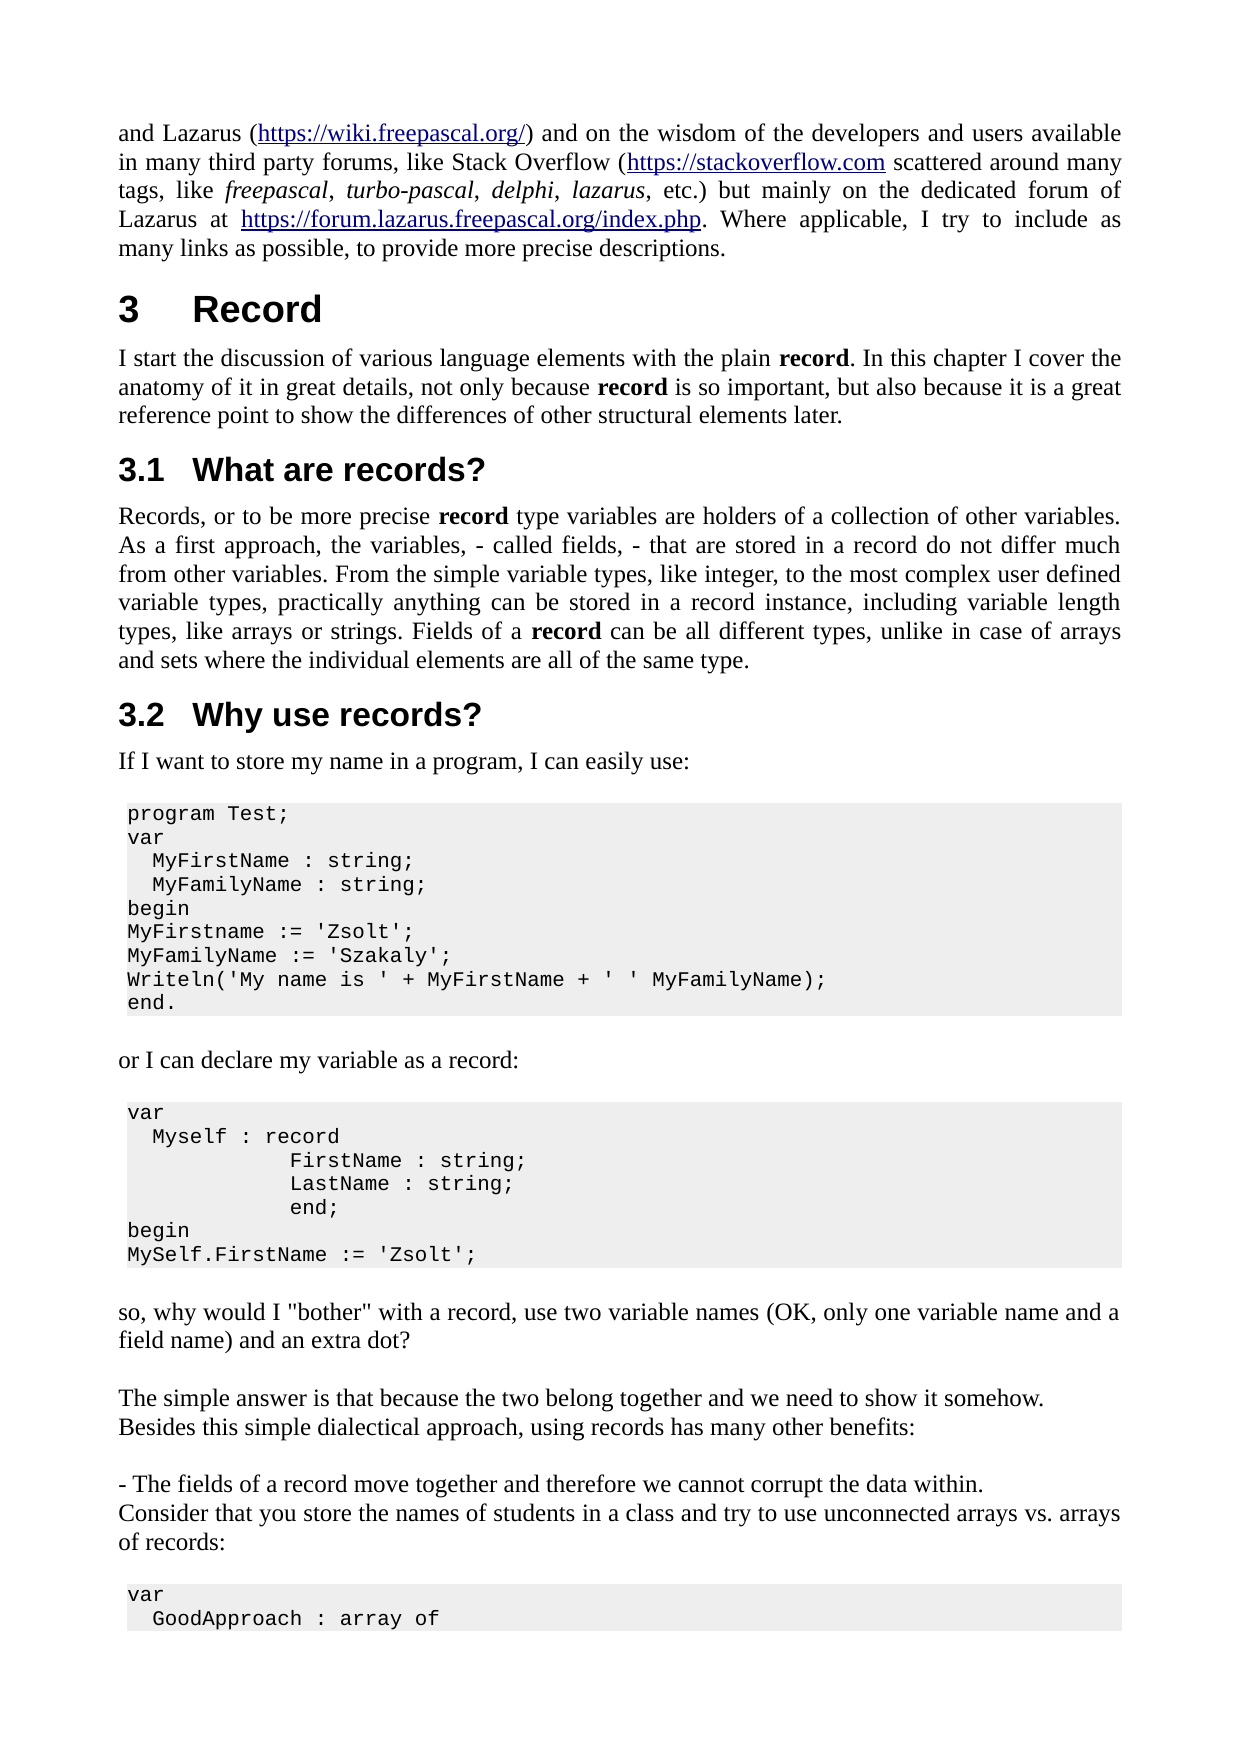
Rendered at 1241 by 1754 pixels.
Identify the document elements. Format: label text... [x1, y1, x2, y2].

text var [127, 1102, 1122, 1126]
text var [127, 827, 1122, 851]
text MyFirstName : string; [127, 851, 1122, 874]
text Myself : record [127, 1126, 1122, 1149]
text Records, or to be more precise record type variables are holders of a collection of other variables. As a first approach, the variables, - called fields, - that are stored in a record do not differ much from other variables. From the simple variable types, like integer, to the most complex user defined variable types, practically anything can be stored in a record instance, including variable length types, like arrays or strings. Fields of a record can be all different types, unlike in case of arrays and sets where the individual elements are all of the same type. [118, 501, 1122, 674]
text end; [127, 1197, 1122, 1221]
text - The fields of a record move together and therefore we cannot corrupt the data within. [118, 1469, 1122, 1498]
text begin [127, 898, 1122, 921]
text MyFamilyName : string; [127, 874, 1122, 898]
text or I can declare my variable as a record: [118, 1045, 1122, 1073]
text GoodApproach : array of [127, 1608, 1122, 1631]
text end. [127, 992, 1122, 1016]
subtitle Why use records? [118, 694, 1122, 733]
text and Lazarus (https://wiki.freepascal.org/) and on the wisdom of the developers and users available in many third party forums, like Stack Overflow (https://stackoverflow.com scattered around many tags, like freepascal, turbo-pascal, delphi, lazarus, etc.) but mainly on the dedicated forum of Lazarus at https://forum.lazarus.freepascal.org/index.php. Where applicable, I try to include as many links as possible, to provide more precise descriptions. [118, 118, 1122, 262]
text MyFamilyName := 'Szakaly'; [127, 945, 1122, 969]
text LastName : string; [127, 1173, 1122, 1197]
subtitle Record [118, 287, 1122, 331]
subtitle What are records? [118, 450, 1122, 489]
text The simple answer is that because the two belong together and we need to show it somehow. [118, 1383, 1122, 1412]
text Besides this simple dialectical approach, using records has many other benefits: [118, 1412, 1122, 1440]
text program Test; [127, 803, 1122, 827]
text MySelf.FirstName := 'Zsolt'; [127, 1244, 1122, 1268]
text I start the discussion of various language elements with the plain record. In this chapter I cover the anatomy of it in great details, not only because record is so important, but also because it is a great reference point to show the differences of other structural elements later. [118, 343, 1122, 429]
text var [127, 1584, 1122, 1608]
text Writeln('My name is ' + MyFirstName + ' ' MyFamilyName); [127, 969, 1122, 992]
text begin [127, 1221, 1122, 1244]
text If I want to store my name in a program, I can easily use: [118, 746, 1122, 774]
text Consider that you store the names of students in a class and try to use unconnected arrays vs. arrays of records: [118, 1498, 1122, 1555]
text so, why would I "bother" with a record, use two variable names (OK, only one variable name and a field name) and an extra dot? [118, 1297, 1122, 1354]
text FirstName : string; [127, 1149, 1122, 1173]
text MyFirstname := 'Zsolt'; [127, 921, 1122, 945]
